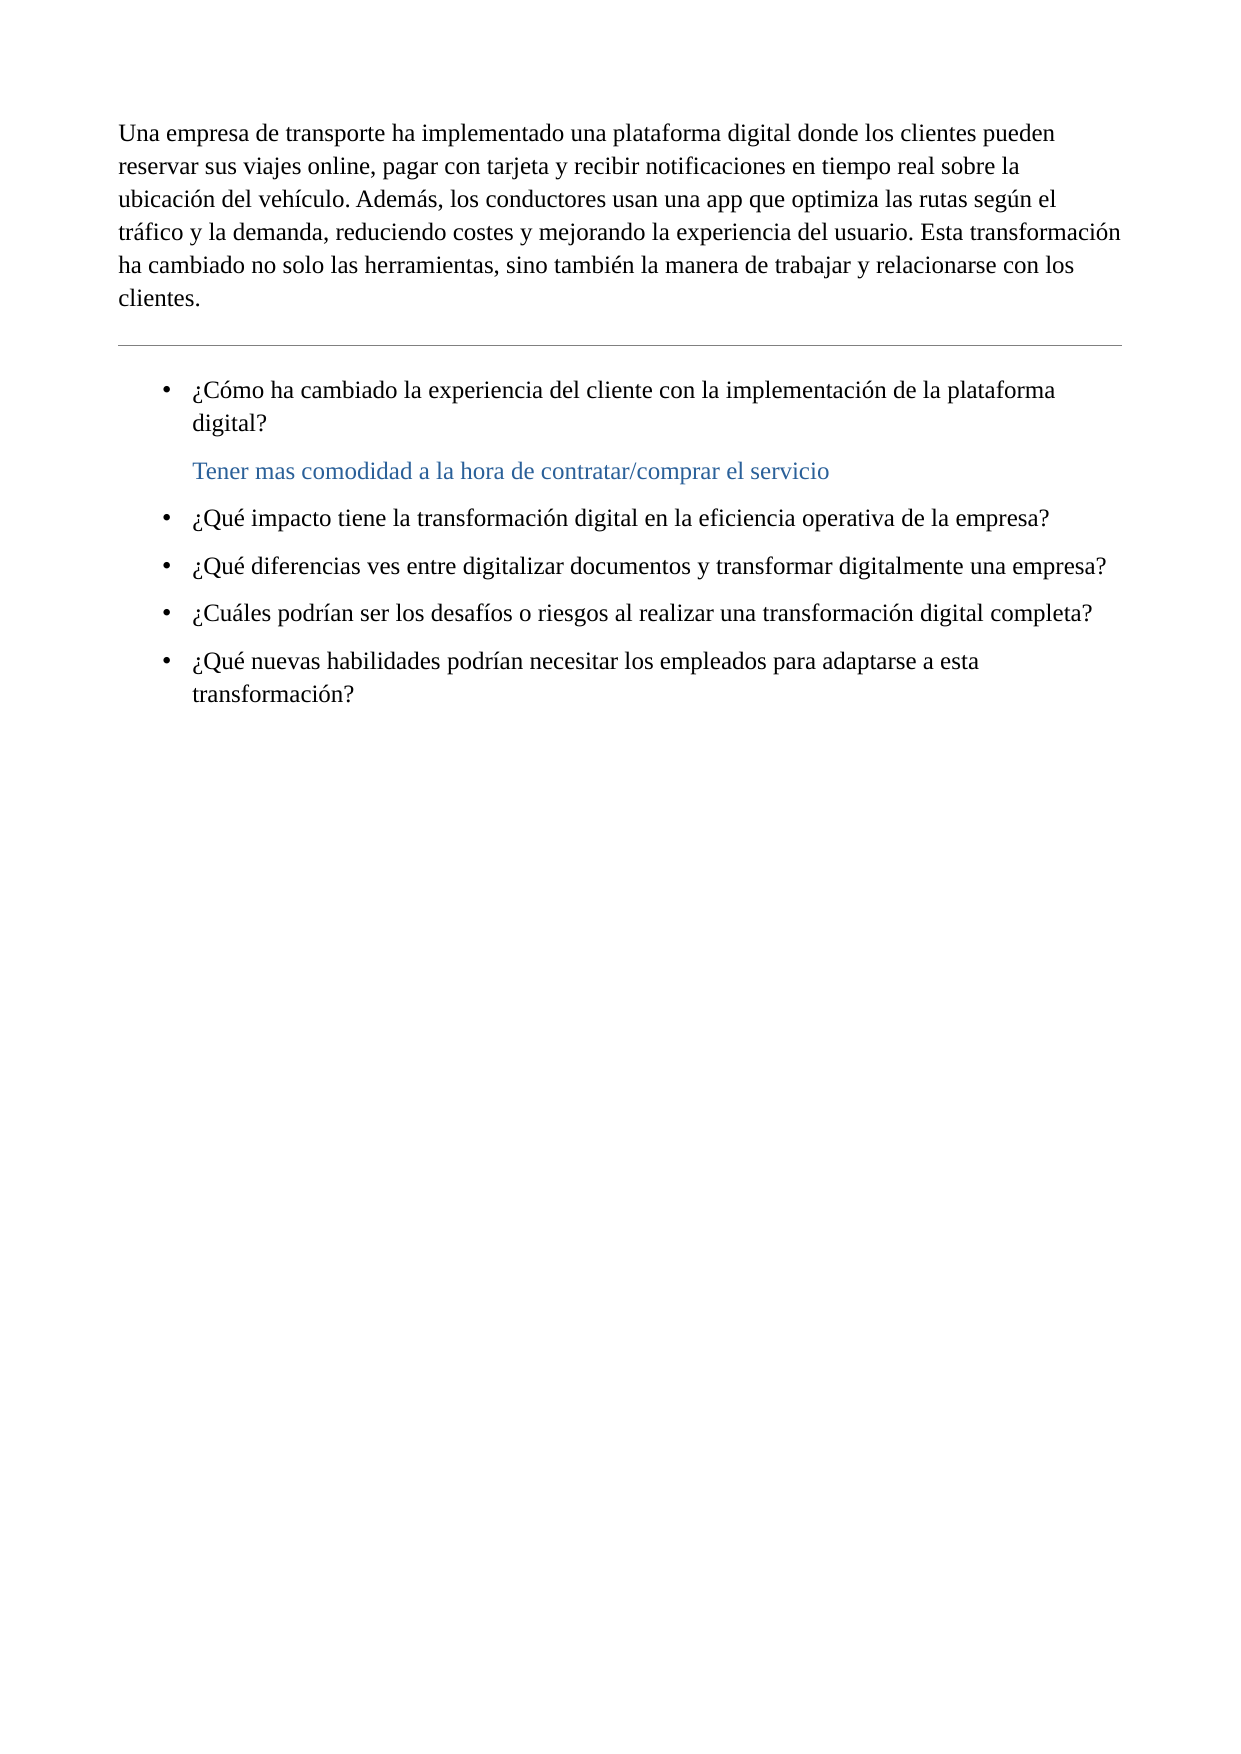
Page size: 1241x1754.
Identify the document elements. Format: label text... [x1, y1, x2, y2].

list ¿Qué impacto tiene la transformación digital en la eficiencia operativa de la empresa? [162, 503, 1122, 532]
list ¿Cómo ha cambiado la experiencia del cliente con la implementación de la plataforma digital? [162, 375, 1122, 437]
text Una empresa de transporte ha implementado una plataforma digital donde los clientes pueden reservar sus viajes online, pagar con tarjeta y recibir notificaciones en tiempo real sobre la ubicación del vehículo. Además, los conductores usan una app que optimiza las rutas según el tráfico y la demanda, reduciendo costes y mejorando la experiencia del usuario. Esta transformación ha cambiado no solo las herramientas, sino también la manera de trabajar y relacionarse con los clientes. [118, 118, 1122, 312]
list ¿Qué nuevas habilidades podrían necesitar los empleados para adaptarse a esta transformación? [162, 646, 1122, 708]
list ¿Cuáles podrían ser los desafíos o riesgos al realizar una transformación digital completa? [162, 598, 1122, 627]
list ¿Qué diferencias ves entre digitalizar documentos y transformar digitalmente una empresa? [162, 551, 1122, 580]
list Tener mas comodidad a la hora de contratar/comprar el servicio [162, 456, 1122, 484]
